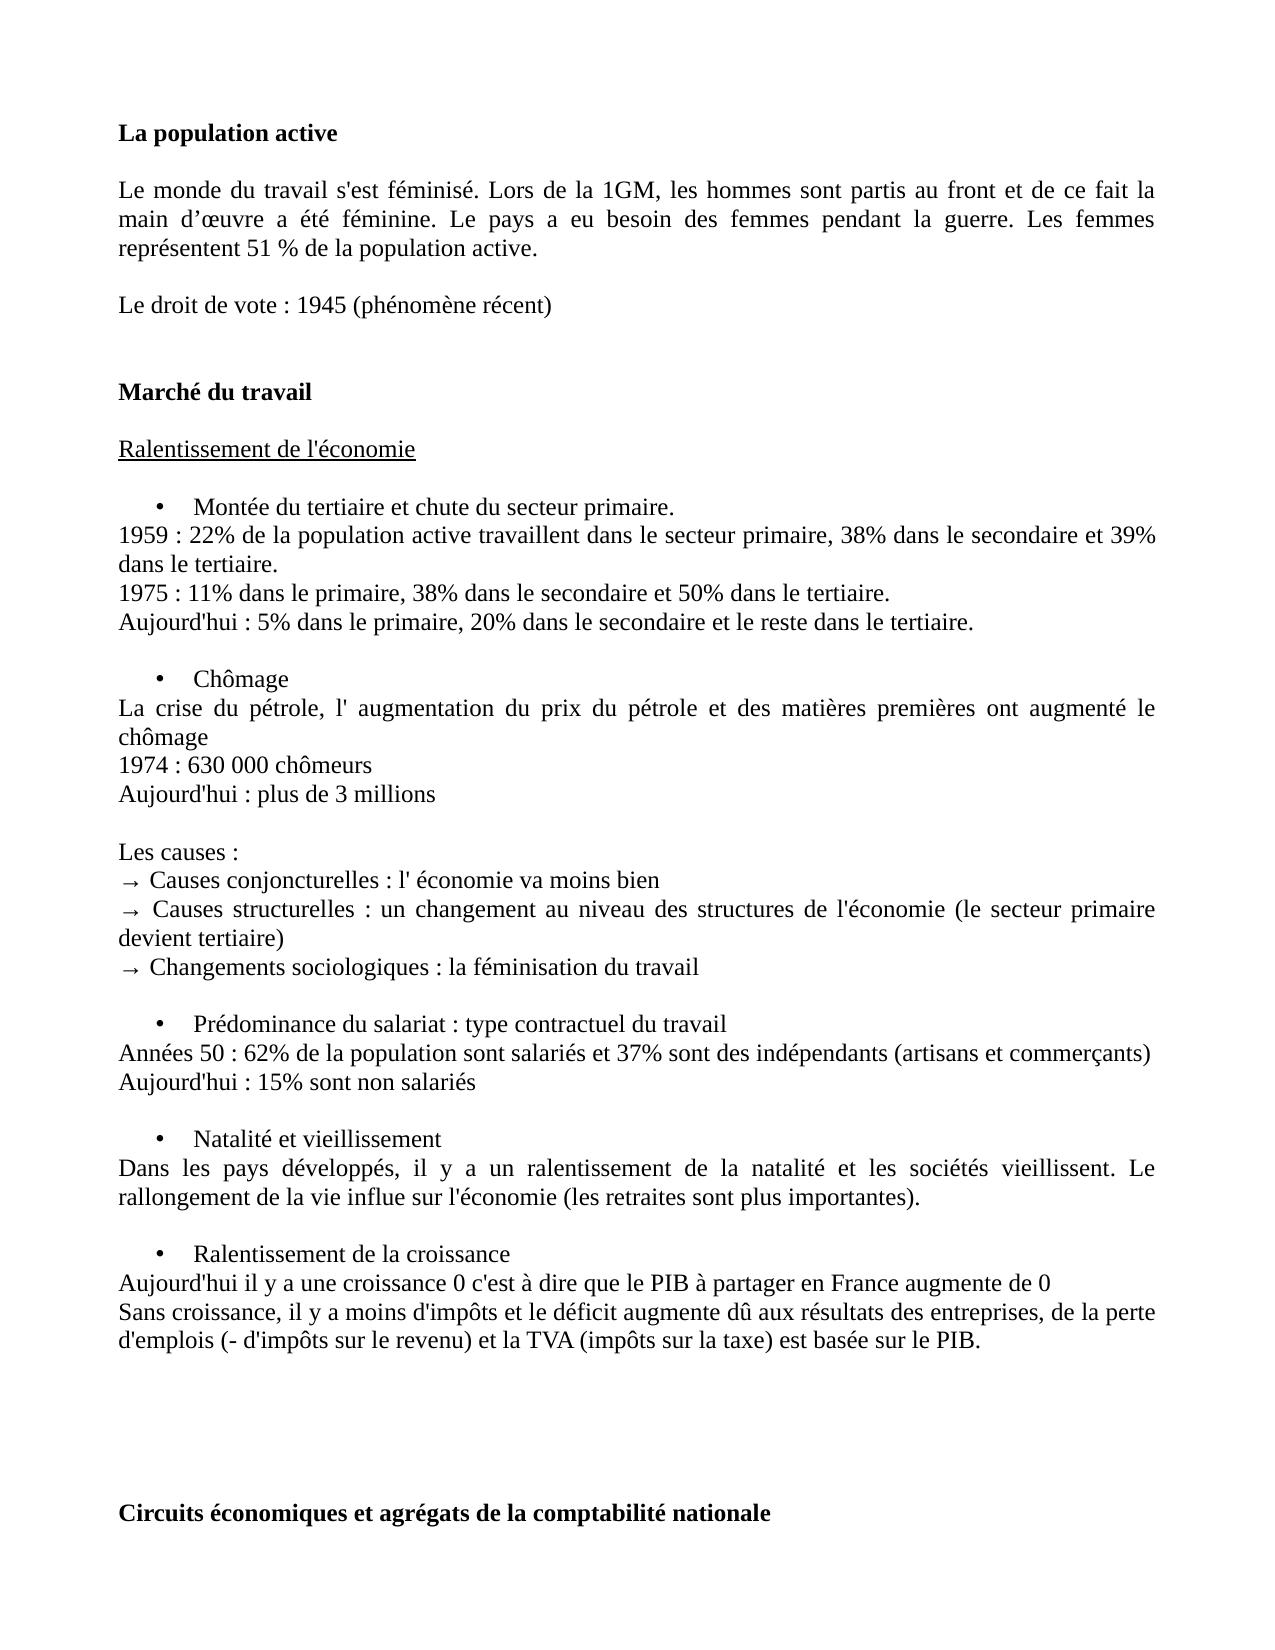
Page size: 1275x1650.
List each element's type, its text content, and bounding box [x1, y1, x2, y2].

text La population active [118, 118, 1157, 147]
text Aujourd'hui : plus de 3 millions [118, 779, 1157, 808]
text Le droit de vote : 1945 (phénomène récent) [118, 291, 1157, 319]
text Marché du travail [118, 377, 1157, 406]
list Prédominance du salariat : type contractuel du travail [156, 1009, 1157, 1038]
list Natalité et vieillissement [156, 1124, 1157, 1153]
text → Causes conjoncturelles : l' économie va moins bien [118, 866, 1157, 894]
text 1975 : 11% dans le primaire, 38% dans le secondaire et 50% dans le tertiaire. [118, 578, 1157, 607]
text Les causes : [118, 837, 1157, 866]
list Chômage [156, 664, 1157, 693]
text Dans les pays développés, il y a un ralentissement de la natalité et les sociétés vieillissent. Le rallongement de la vie influe sur l'économie (les retraites sont plus importantes). [118, 1153, 1157, 1211]
text Aujourd'hui : 5% dans le primaire, 20% dans le secondaire et le reste dans le tertiaire. [118, 607, 1157, 636]
text → Causes structurelles : un changement au niveau des structures de l'économie (le secteur primaire devient tertiaire) [118, 894, 1157, 952]
text Années 50 : 62% de la population sont salariés et 37% sont des indépendants (artisans et commerçants) [118, 1038, 1157, 1067]
text La crise du pétrole, l' augmentation du prix du pétrole et des matières premières ont augmenté le chômage [118, 693, 1157, 751]
text Sans croissance, il y a moins d'impôts et le déficit augmente dû aux résultats des entreprises, de la perte d'emplois (- d'impôts sur le revenu) et la TVA (impôts sur la taxe) est basée sur le PIB. [118, 1297, 1157, 1354]
text Ralentissement de l'économie [118, 434, 1157, 463]
text Aujourd'hui il y a une croissance 0 c'est à dire que le PIB à partager en France augmente de 0 [118, 1268, 1157, 1297]
text 1974 : 630 000 chômeurs [118, 751, 1157, 779]
text 1959 : 22% de la population active travaillent dans le secteur primaire, 38% dans le secondaire et 39% dans le tertiaire. [118, 521, 1157, 578]
list Ralentissement de la croissance [156, 1239, 1157, 1268]
text Aujourd'hui : 15% sont non salariés [118, 1067, 1157, 1096]
text → Changements sociologiques : la féminisation du travail [118, 952, 1157, 981]
text Circuits économiques et agrégats de la comptabilité nationale [118, 1498, 1157, 1527]
text Le monde du travail s'est féminisé. Lors de la 1GM, les hommes sont partis au front et de ce fait la main d’œuvre a été féminine. Le pays a eu besoin des femmes pendant la guerre. Les femmes représentent 51 % de la population active. [118, 176, 1157, 262]
list Montée du tertiaire et chute du secteur primaire. [156, 492, 1157, 521]
